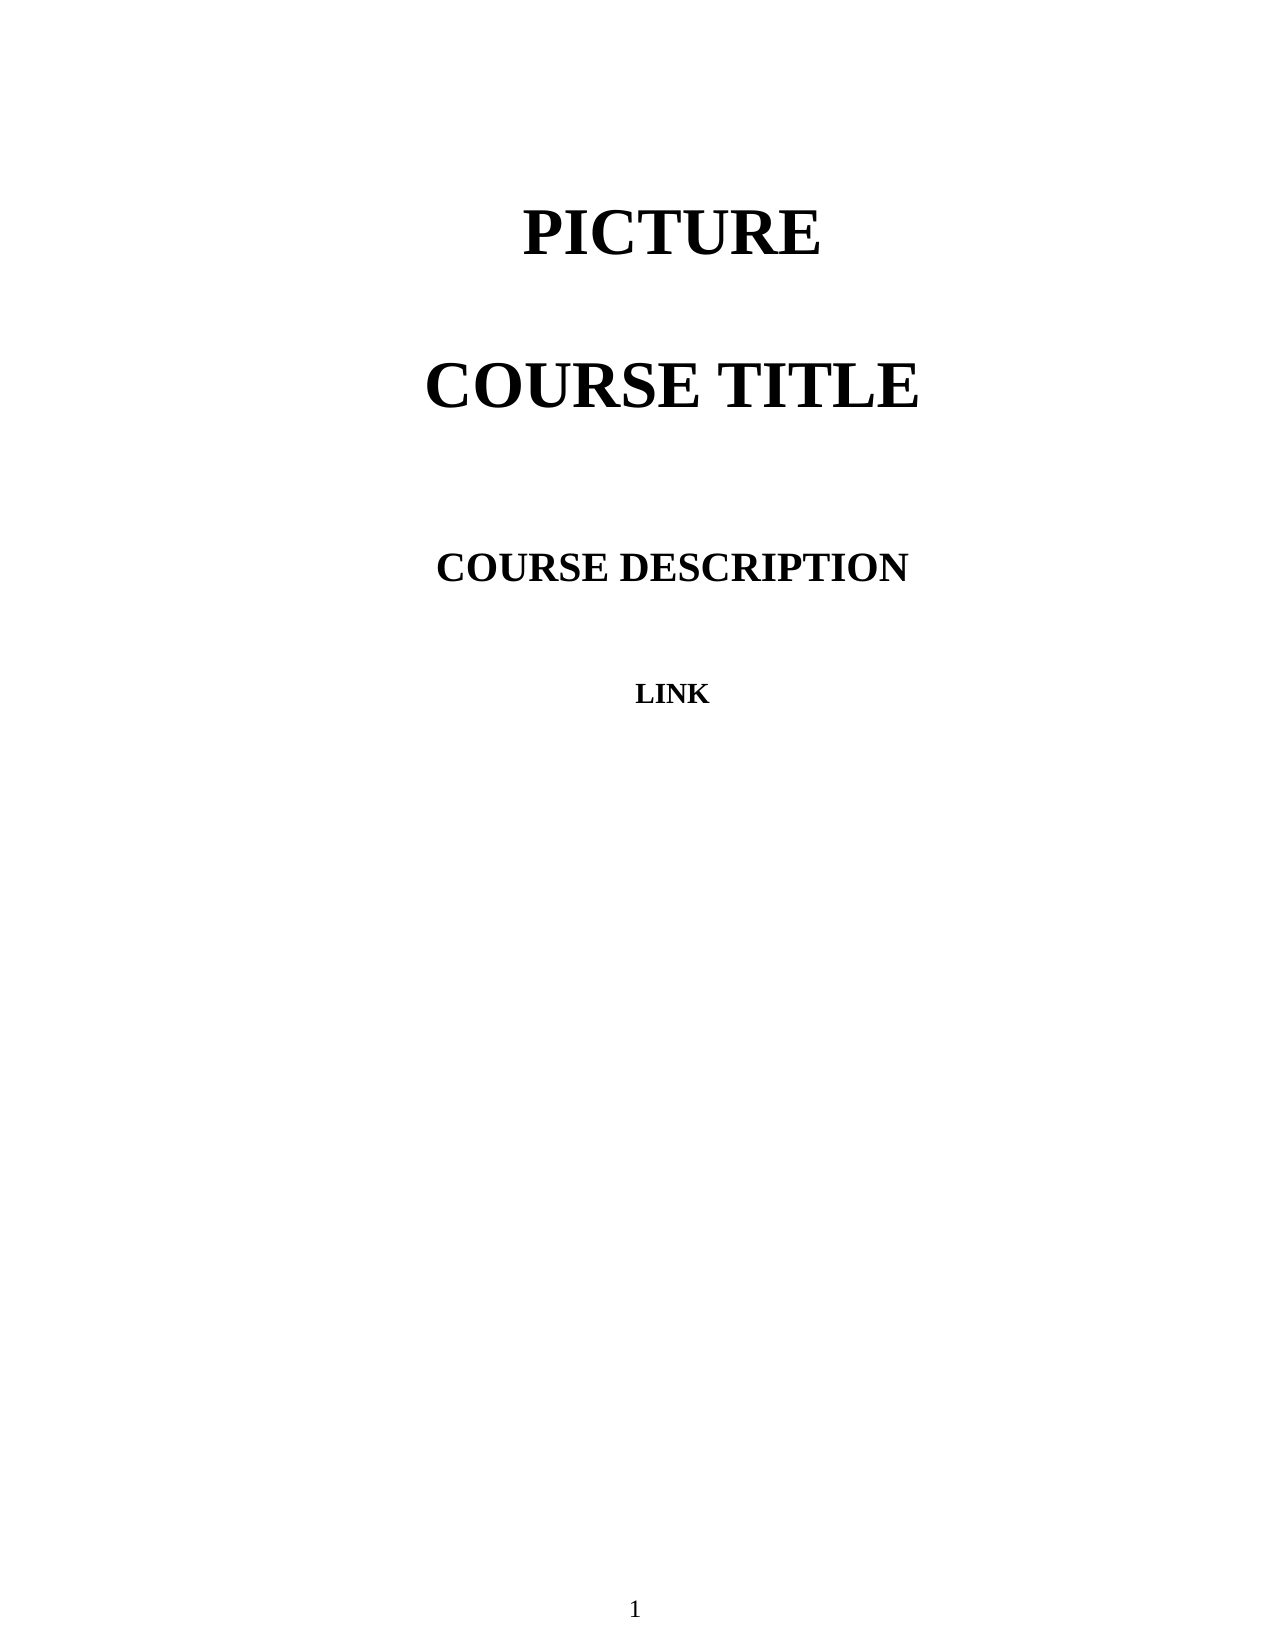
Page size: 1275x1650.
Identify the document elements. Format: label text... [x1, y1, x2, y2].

text PICTURE [35, 192, 1234, 269]
text LINK [35, 676, 1234, 710]
text COURSE DESCRIPTION [35, 542, 1234, 590]
text COURSE TITLE [35, 346, 1234, 422]
